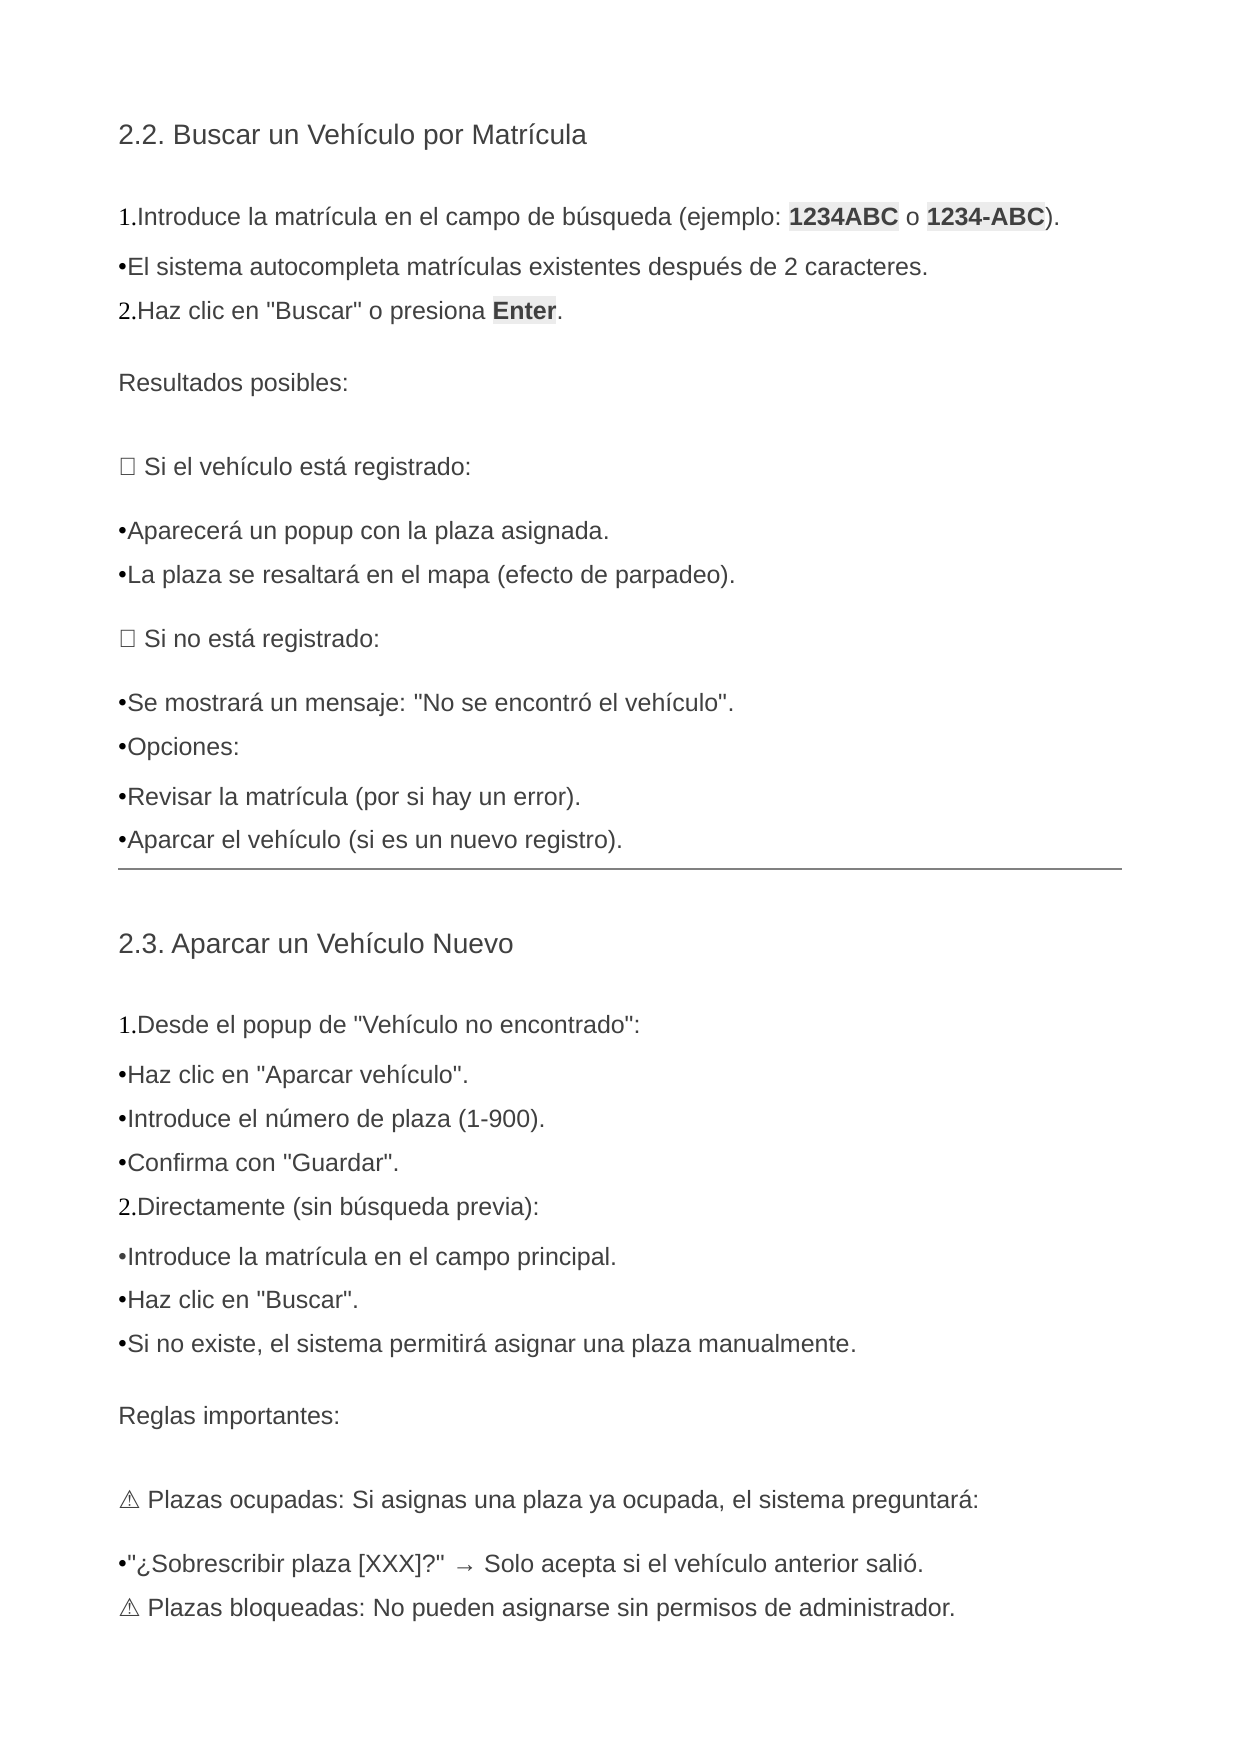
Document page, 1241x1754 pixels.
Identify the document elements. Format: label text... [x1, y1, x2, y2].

list Haz clic en "Aparcar vehículo". [118, 1045, 1122, 1089]
subtitle Resultados posibles: [118, 353, 1122, 396]
list Directamente (sin búsqueda previa): [118, 1177, 1122, 1220]
list Aparcar el vehículo (si es un nuevo registro). [118, 810, 1122, 854]
list Revisar la matrícula (por si hay un error). [118, 767, 1122, 810]
list "¿Sobrescribir plaza [XXX]?" → Solo acepta si el vehículo anterior salió. ⚠ Plazas bloqueadas: No pueden asignarse sin permisos de administrador. [118, 1534, 1122, 1622]
list Opciones: [118, 717, 1122, 760]
list Introduce el número de plaza (1-900). [118, 1089, 1122, 1133]
list Introduce la matrícula en el campo principal. [118, 1227, 1122, 1270]
list Aparecerá un popup con la plaza asignada. [118, 501, 1122, 545]
text ✅ Si el vehículo está registrado: [118, 437, 1122, 481]
list Haz clic en "Buscar". [118, 1270, 1122, 1314]
list Confirma con "Guardar". [118, 1133, 1122, 1177]
list Desde el popup de "Vehículo no encontrado": [118, 995, 1122, 1039]
list Haz clic en "Buscar" o presiona Enter. [118, 281, 1122, 324]
text ❌ Si no está registrado: [118, 609, 1122, 653]
subtitle 2.2. Buscar un Vehículo por Matrícula [118, 118, 1122, 151]
list El sistema autocompleta matrículas existentes después de 2 caracteres. [118, 237, 1122, 281]
text ⚠ Plazas ocupadas: Si asignas una plaza ya ocupada, el sistema preguntará: [118, 1470, 1122, 1514]
subtitle Reglas importantes: [118, 1386, 1122, 1430]
list Se mostrará un mensaje: "No se encontró el vehículo". [118, 673, 1122, 717]
list La plaza se resaltará en el mapa (efecto de parpadeo). [118, 545, 1122, 588]
subtitle 2.3. Aparcar un Vehículo Nuevo [118, 927, 1122, 959]
list Si no existe, el sistema permitirá asignar una plaza manualmente. [118, 1314, 1122, 1358]
list Introduce la matrícula en el campo de búsqueda (ejemplo: 1234ABC o 1234-ABC). [118, 187, 1122, 231]
